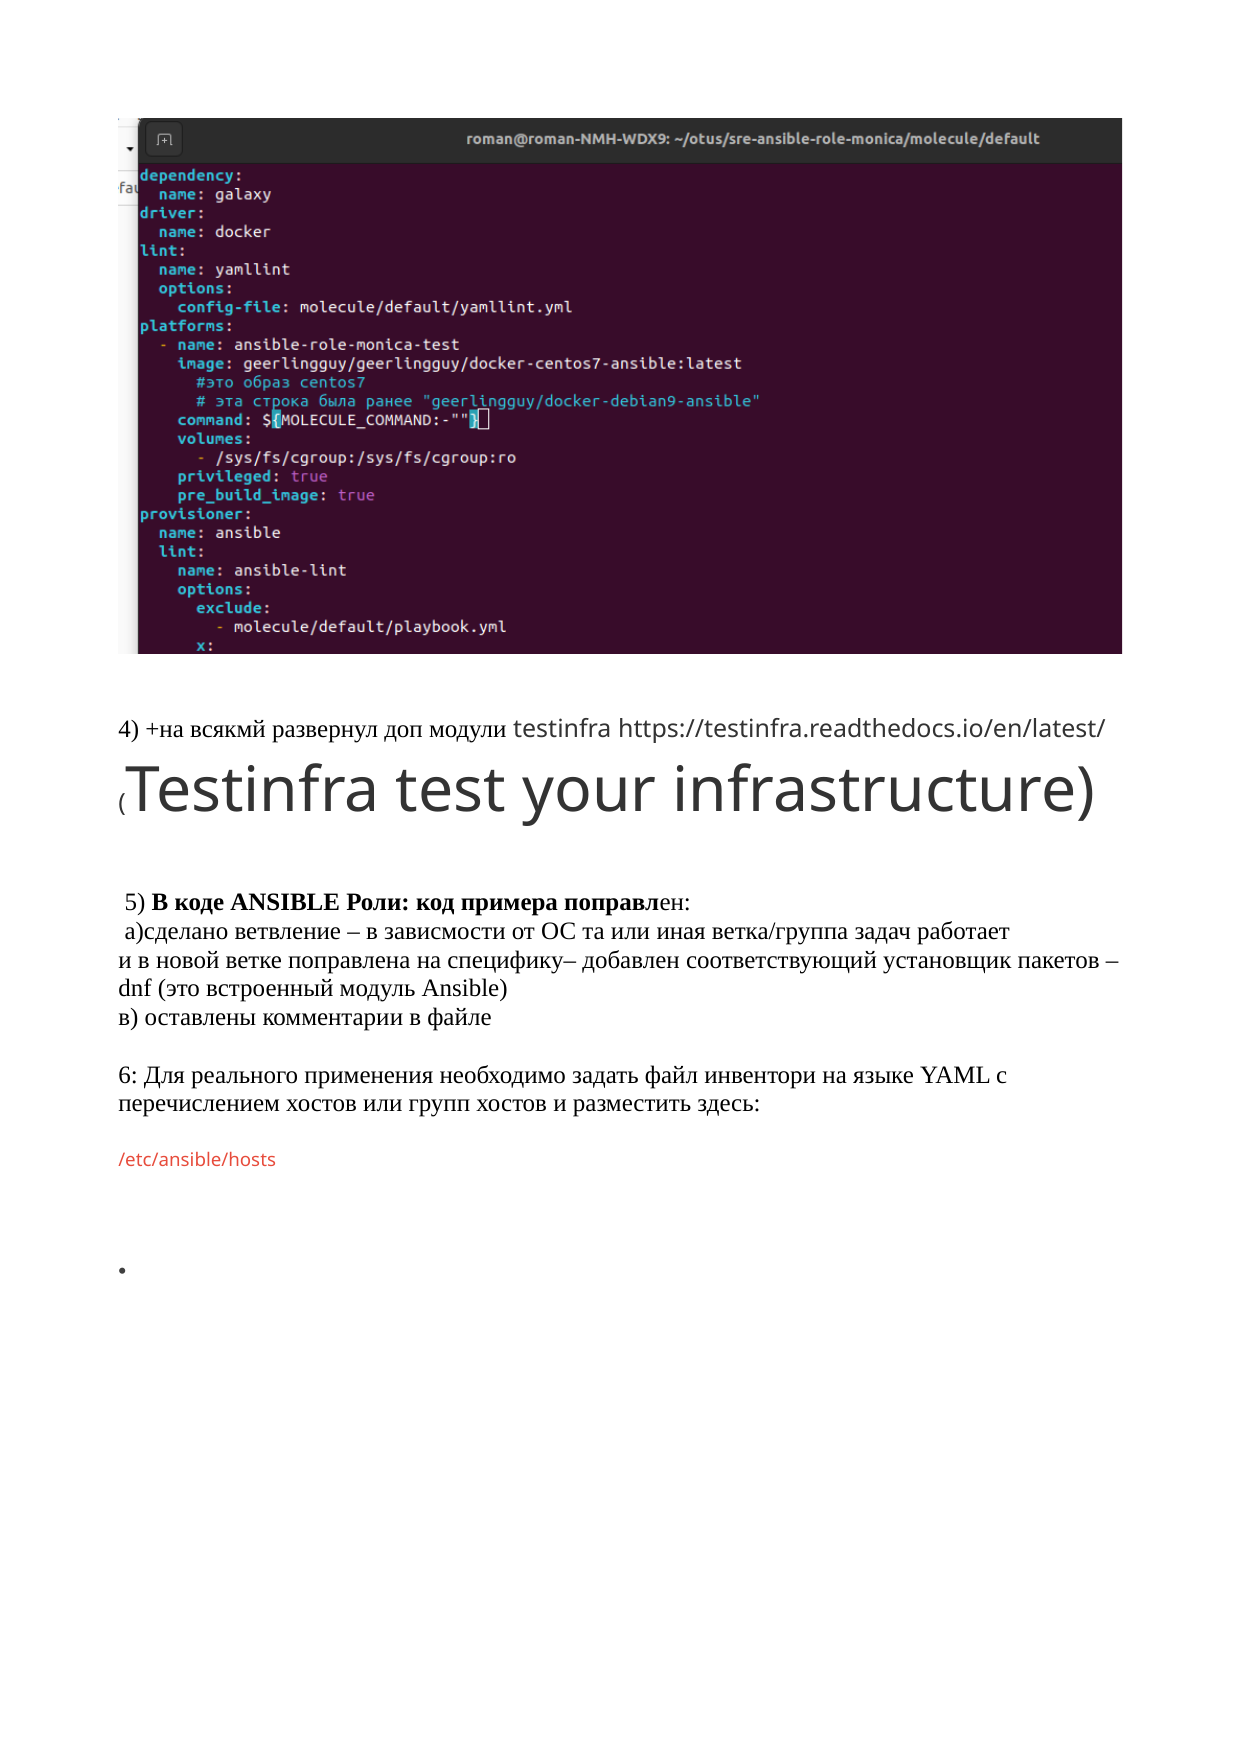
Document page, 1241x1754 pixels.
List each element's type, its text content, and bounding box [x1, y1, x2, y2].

picture [118, 118, 1123, 654]
text 6: Для реального применения необходимо задать файл инвентори на языке YAML с перечислением хостов или групп хостов и разместить здесь: [118, 1060, 1122, 1117]
text в) оставлены комментарии в файле [118, 1002, 1122, 1031]
text 4) +на всякмй развернул доп модули testinfra https://testinfra.readthedocs.io/en/latest/ (Testinfra test your infrastructure) [118, 711, 1122, 830]
text 5) В коде ANSIBLE Роли: код примера поправлен: [118, 887, 1122, 916]
text /etc/ansible/hosts [118, 1146, 1122, 1172]
text а)сделано ветвление – в зависмости от ОС та или иная ветка/группа задач работает [118, 916, 1122, 945]
text и в новой ветке поправлена на специфику– добавлен соответствующий установщик пакетов – dnf (это встроенный модуль Ansible) [118, 945, 1122, 1002]
